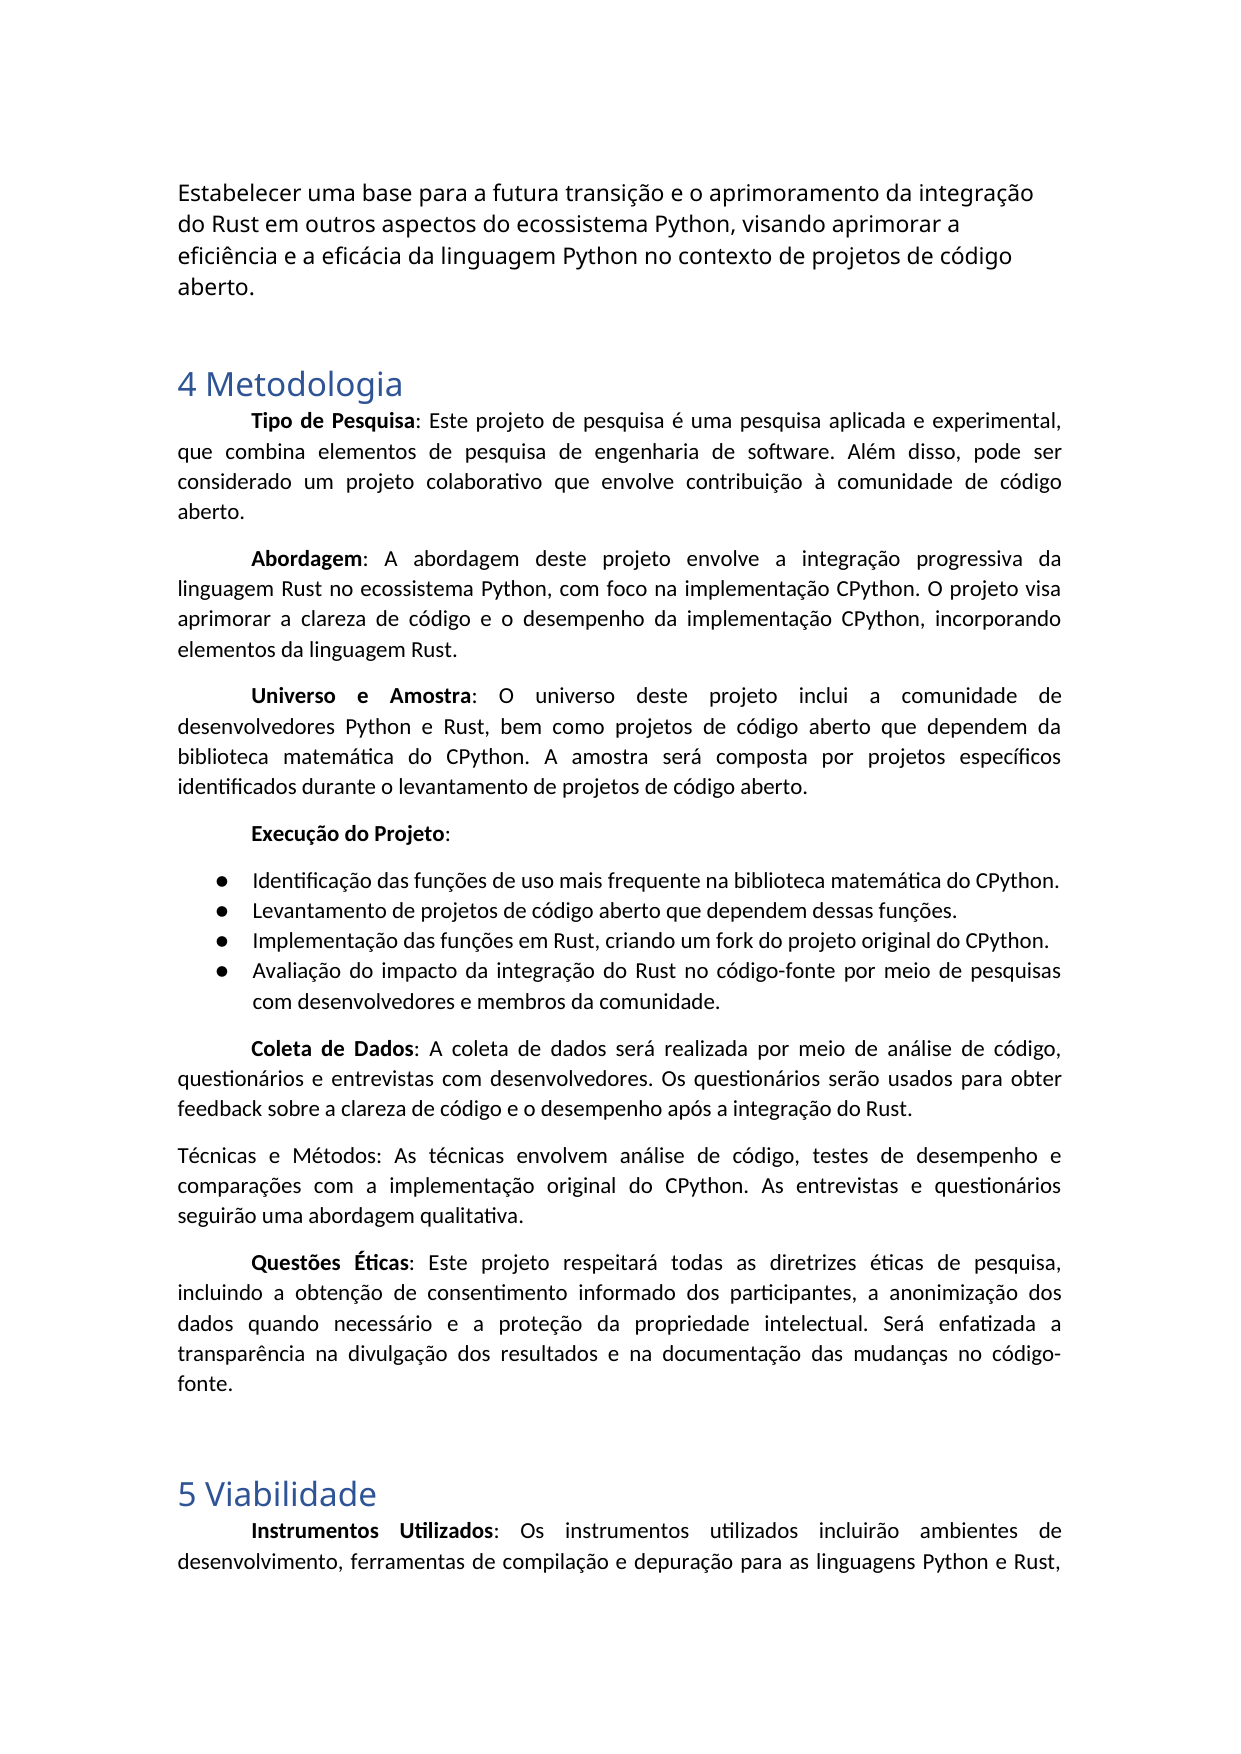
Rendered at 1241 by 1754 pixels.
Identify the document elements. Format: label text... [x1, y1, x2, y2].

list Avaliação do impacto da integração do Rust no código-fonte por meio de pesquisas com desenvolvedores e membros da comunidade. [215, 957, 1063, 1015]
text Estabelecer uma base para a futura transição e o aprimoramento da integração do Rust em outros aspectos do ecossistema Python, visando aprimorar a eficiência e a eficácia da linguagem Python no contexto de projetos de código aberto. [177, 177, 1063, 302]
text Técnicas e Métodos: As técnicas envolvem análise de código, testes de desempenho e comparações com a implementação original do CPython. As entrevistas e questionários seguirão uma abordagem qualitativa. [177, 1141, 1063, 1229]
subtitle 5 Viabilidade [177, 1471, 1063, 1517]
text Abordagem: A abordagem deste projeto envolve a integração progressiva da linguagem Rust no ecossistema Python, com foco na implementação CPython. O projeto visa aprimorar a clareza de código e o desempenho da implementação CPython, incorporando elementos da linguagem Rust. [177, 544, 1063, 663]
text Tipo de Pesquisa: Este projeto de pesquisa é uma pesquisa aplicada e experimental, que combina elementos de pesquisa de engenharia de software. Além disso, pode ser considerado um projeto colaborativo que envolve contribuição à comunidade de código aberto. [177, 407, 1063, 525]
list Identificação das funções de uso mais frequente na biblioteca matemática do CPython. [215, 866, 1063, 894]
text Questões Éticas: Este projeto respeitará todas as diretrizes éticas de pesquisa, incluindo a obtenção de consentimento informado dos participantes, a anonimização dos dados quando necessário e a proteção da propriedade intelectual. Será enfatizada a transparência na divulgação dos resultados e na documentação das mudanças no código-fonte. [177, 1248, 1063, 1397]
text Instrumentos Utilizados: Os instrumentos utilizados incluirão ambientes de desenvolvimento, ferramentas de compilação e depuração para as linguagens Python e Rust, [177, 1517, 1063, 1575]
subtitle 4 Metodologia [177, 361, 1063, 407]
text Universo e Amostra: O universo deste projeto inclui a comunidade de desenvolvedores Python e Rust, bem como projetos de código aberto que dependem da biblioteca matemática do CPython. A amostra será composta por projetos específicos identificados durante o levantamento de projetos de código aberto. [177, 682, 1063, 800]
text Execução do Projeto: [177, 819, 1063, 847]
list Implementação das funções em Rust, criando um fork do projeto original do CPython. [215, 926, 1063, 954]
list Levantamento de projetos de código aberto que dependem dessas funções. [215, 896, 1063, 924]
text Coleta de Dados: A coleta de dados será realizada por meio de análise de código, questionários e entrevistas com desenvolvedores. Os questionários serão usados para obter feedback sobre a clareza de código e o desempenho após a integração do Rust. [177, 1034, 1063, 1122]
